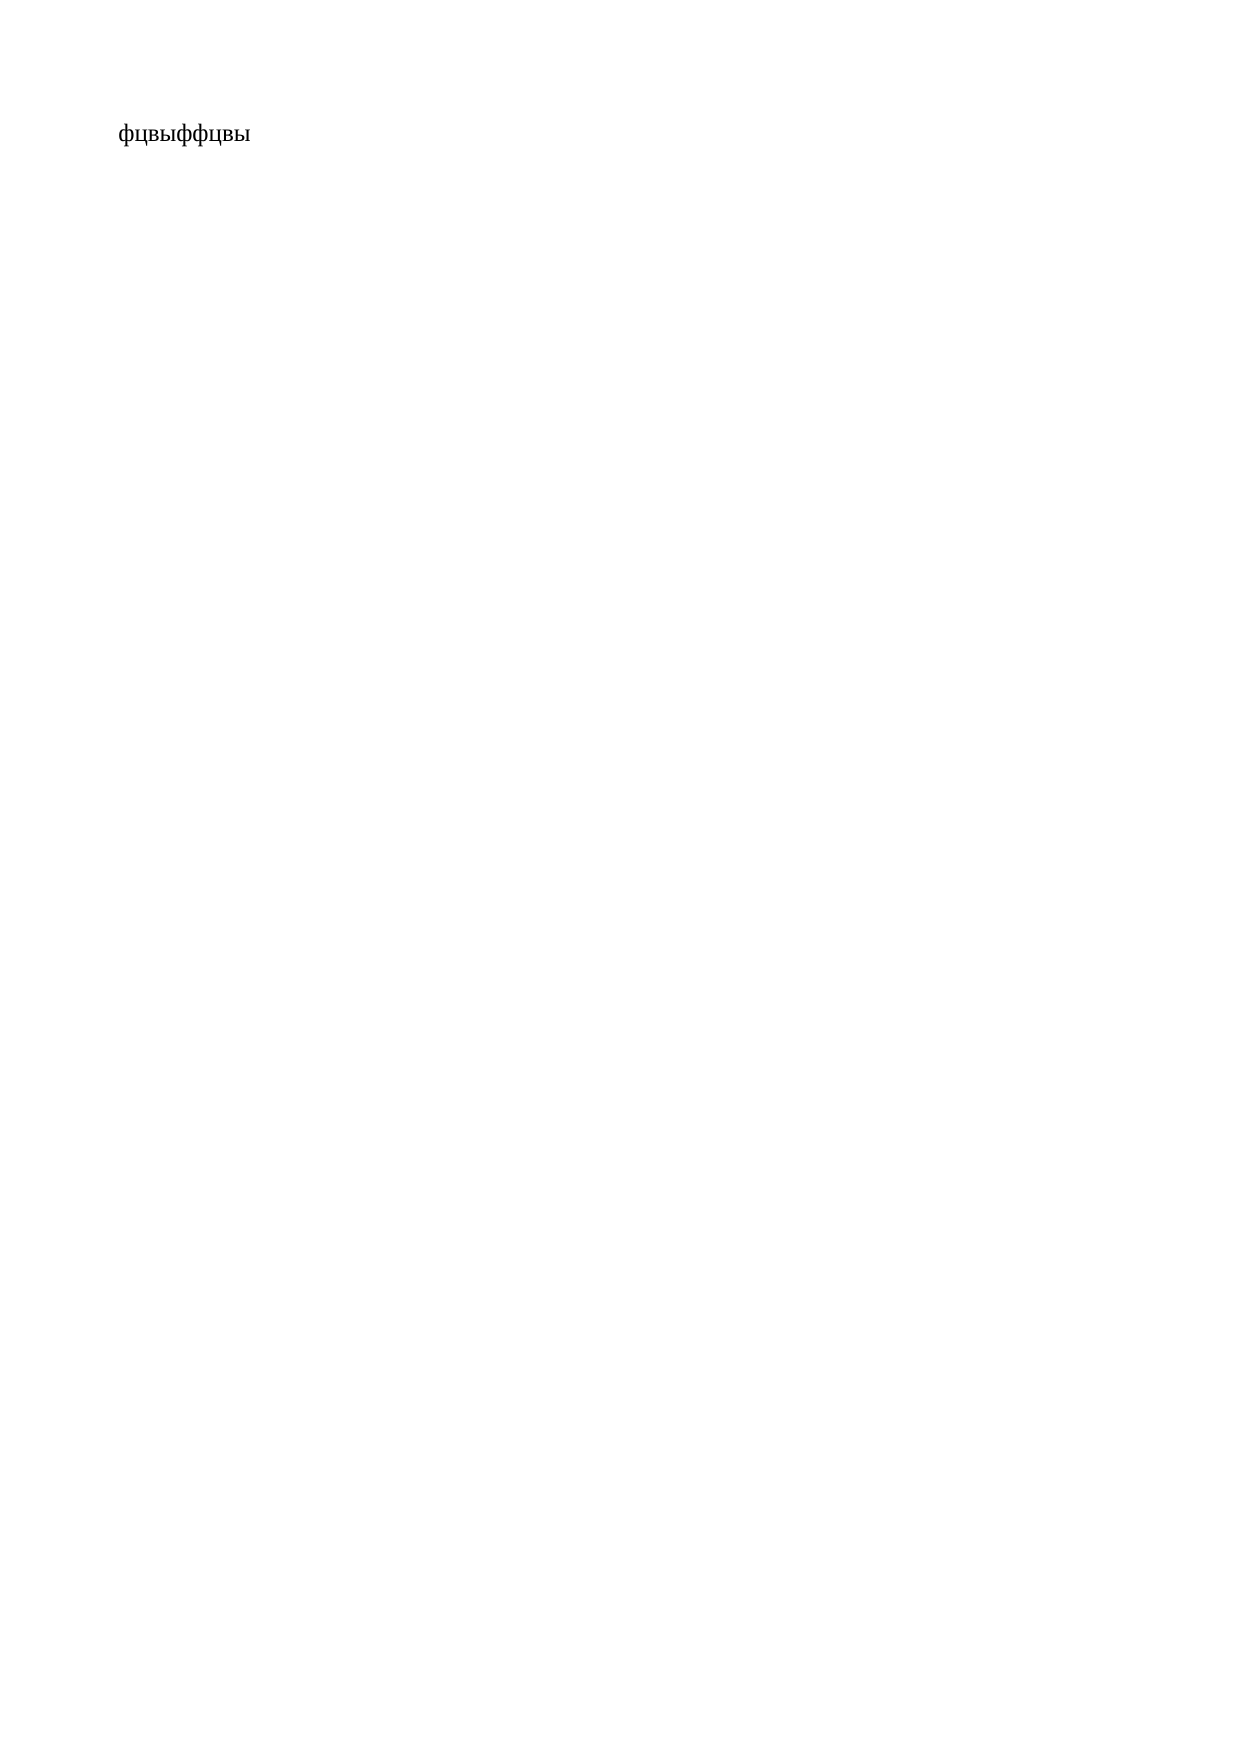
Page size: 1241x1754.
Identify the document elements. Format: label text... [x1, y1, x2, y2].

text фцвыффцвы [118, 118, 1122, 147]
